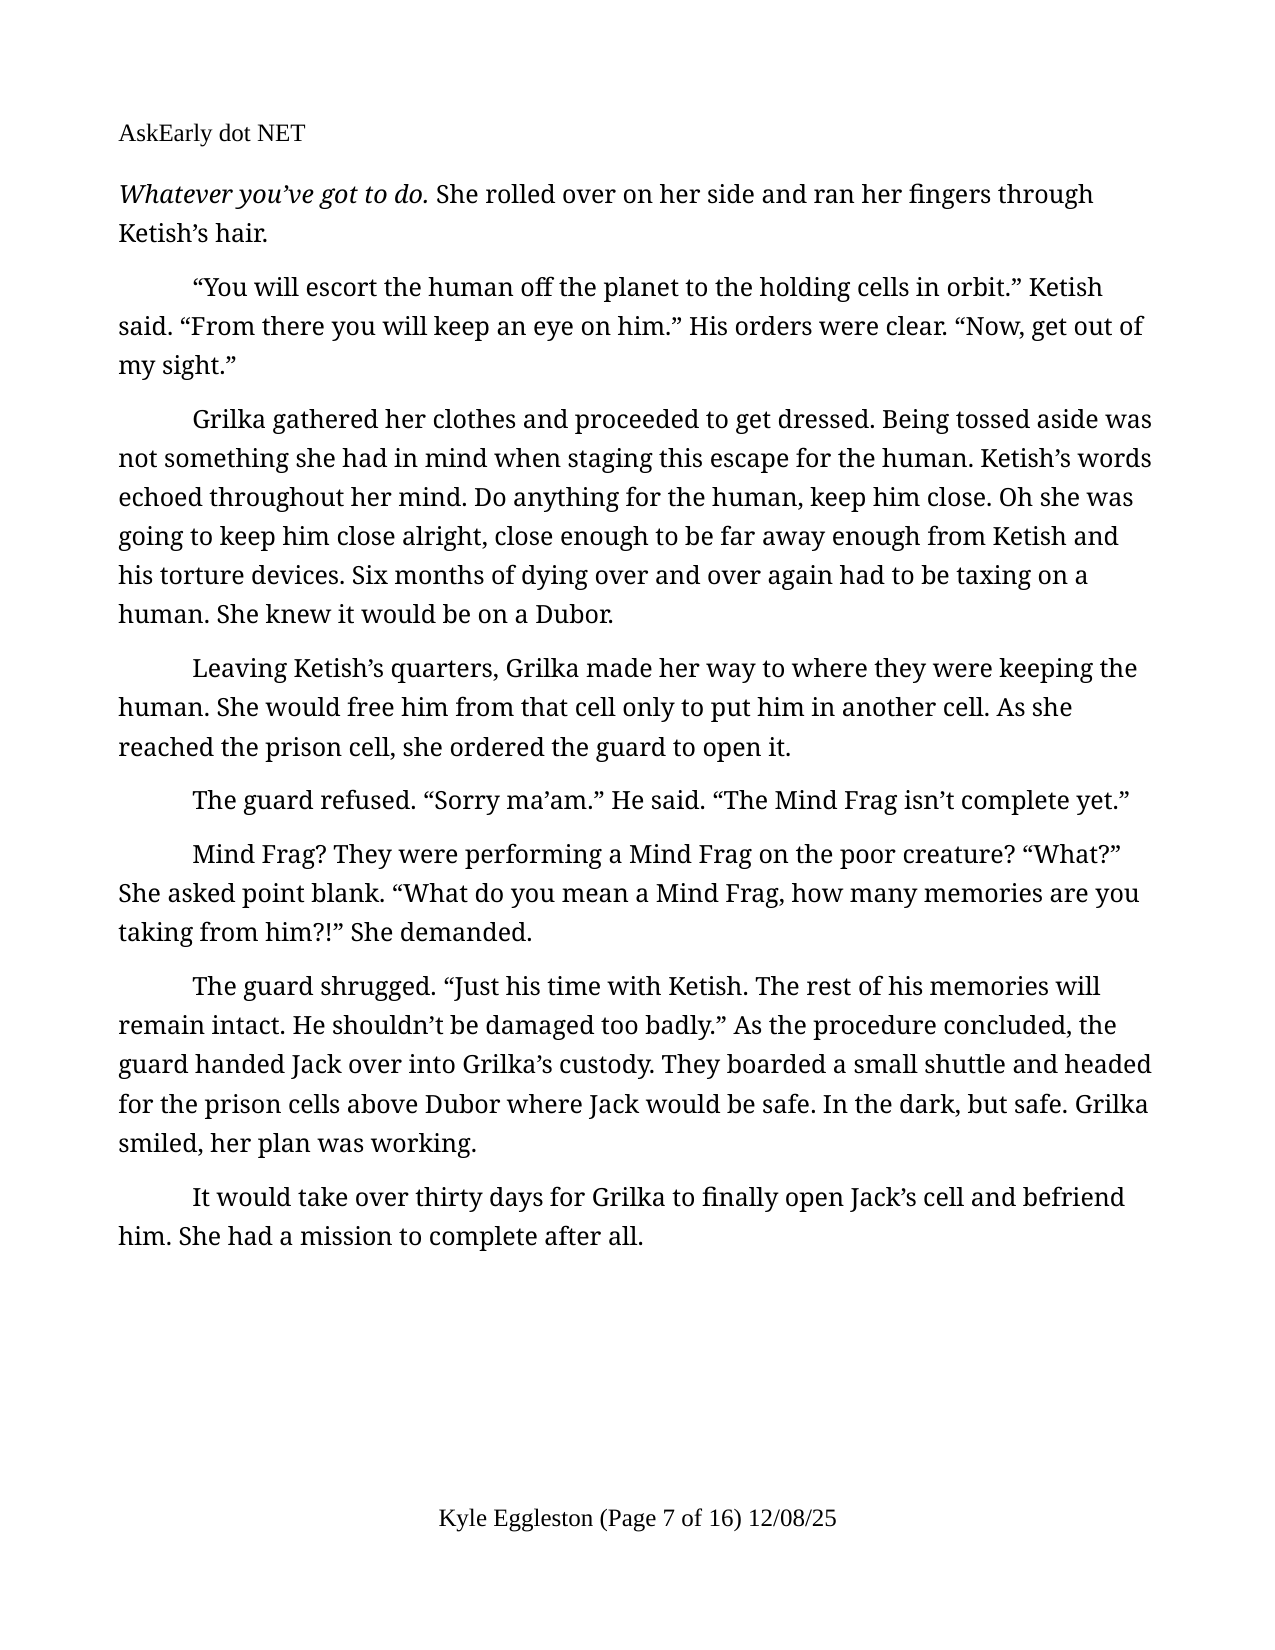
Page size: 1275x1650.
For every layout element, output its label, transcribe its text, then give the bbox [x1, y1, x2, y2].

text Whatever you’ve got to do. She rolled over on her side and ran her fingers through Ketish’s hair. [118, 176, 1157, 249]
text The guard refused. “Sorry ma’am.” He said. “The Mind Frag isn’t complete yet.” [118, 783, 1157, 817]
text It would take over thirty days for Grilka to finally open Jack’s cell and befriend him. She had a mission to complete after all. [118, 1179, 1157, 1252]
text The guard shrugged. “Just his time with Ketish. The rest of his memories will remain intact. He shouldn’t be damaged too badly.” As the procedure concluded, the guard handed Jack over into Grilka’s custody. They boarded a small shuttle and headed for the prison cells above Dubor where Jack would be safe. In the dark, but safe. Grilka smiled, her plan was working. [118, 969, 1157, 1159]
text “You will escort the human off the planet to the holding cells in orbit.” Ketish said. “From there you will keep an eye on him.” His orders were clear. “Now, get out of my sight.” [118, 269, 1157, 382]
text Mind Frag? They were performing a Mind Frag on the poor creature? “What?” She asked point blank. “What do you mean a Mind Frag, how many memories are you taking from him?!” She demanded. [118, 837, 1157, 949]
text Leaving Ketish’s quarters, Grilka made her way to where they were keeping the human. She would free him from that cell only to put him in another cell. As she reached the prison cell, she ordered the guard to open it. [118, 651, 1157, 763]
text Grilka gathered her clothes and proceeded to get dressed. Being tossed aside was not something she had in mind when staging this escape for the human. Ketish’s words echoed throughout her mind. Do anything for the human, keep him close. Oh she was going to keep him close alright, close enough to be far away enough from Ketish and his torture devices. Six months of dying over and over again had to be taxing on a human. She knew it would be on a Dubor. [118, 401, 1157, 631]
